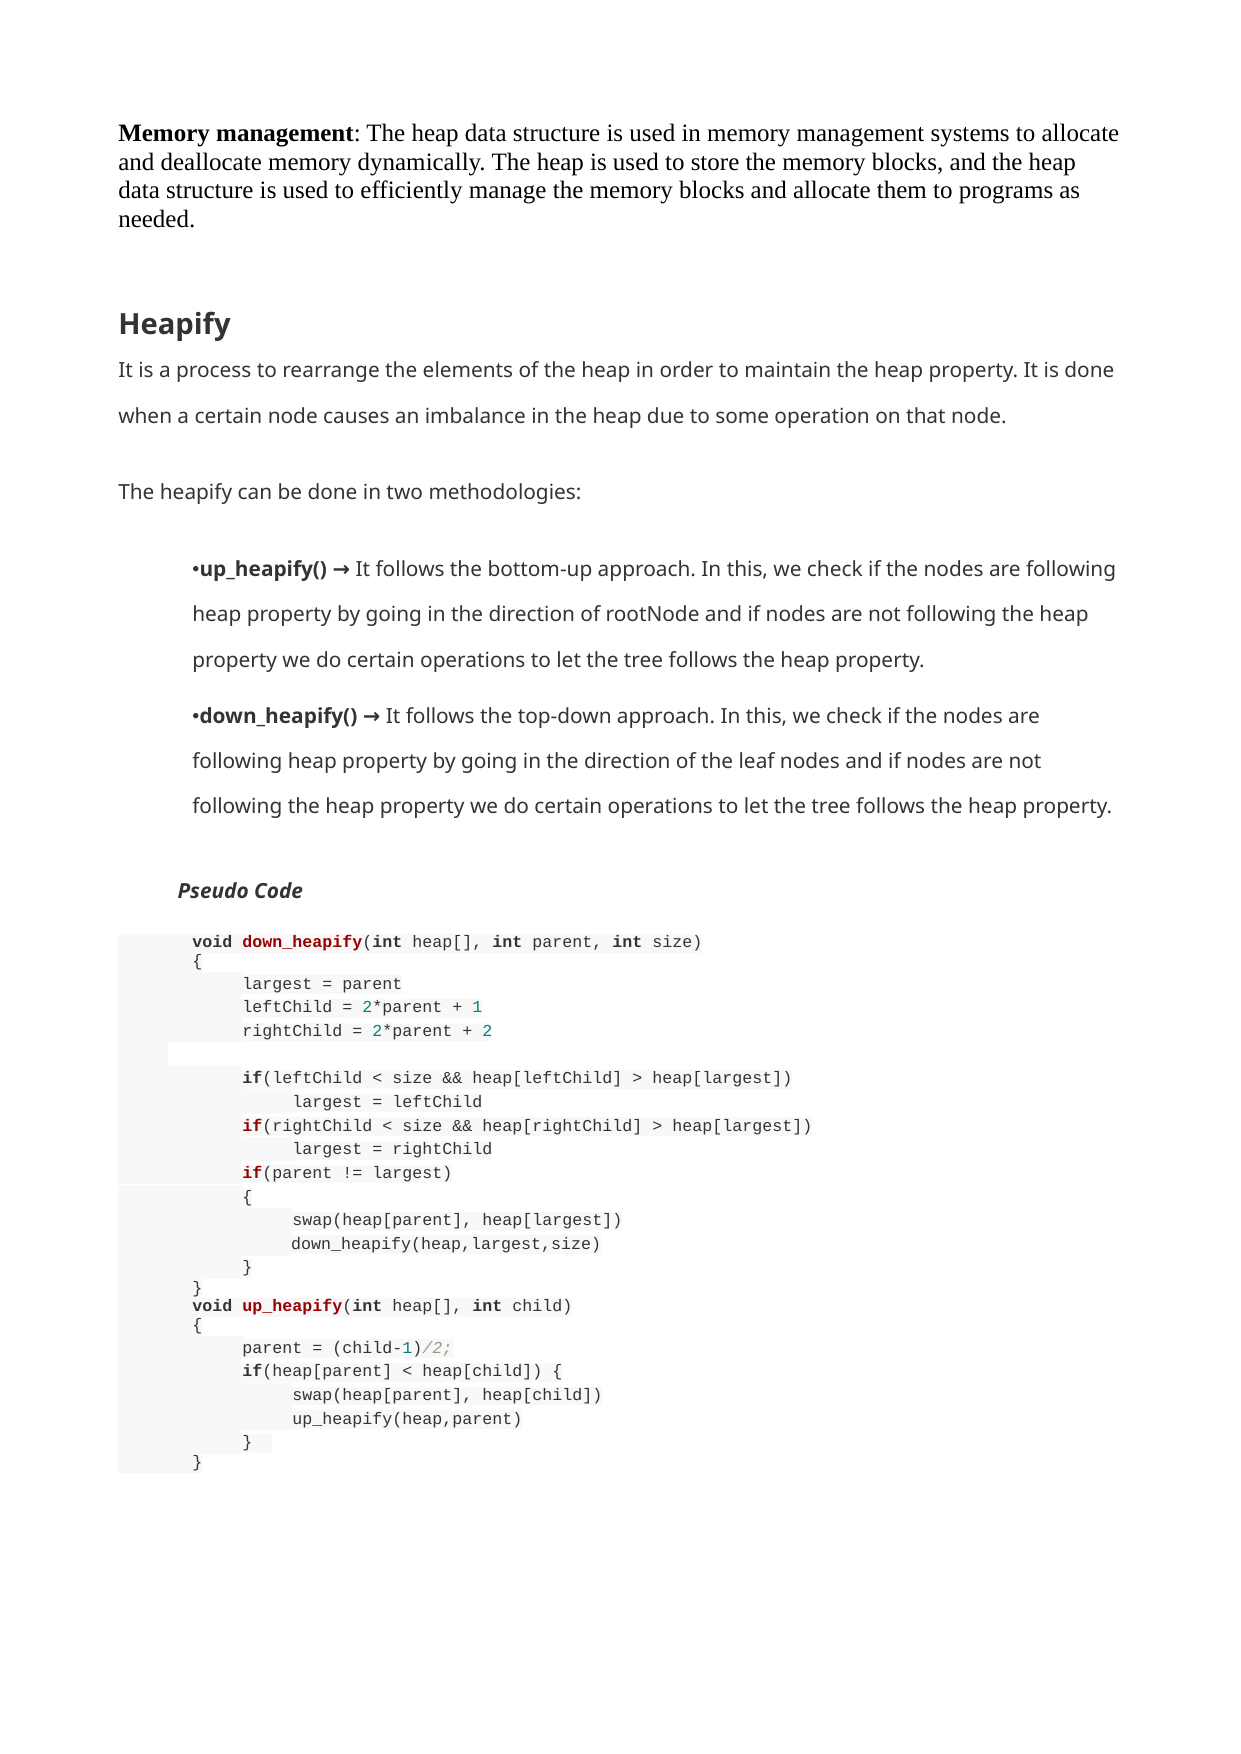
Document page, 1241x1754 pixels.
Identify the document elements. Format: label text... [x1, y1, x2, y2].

text rightChild = 2*parent + 2 [118, 1019, 1122, 1043]
text largest = parent [118, 972, 1122, 995]
text swap(heap[parent], heap[largest]) [118, 1208, 1122, 1232]
text The heapify can be done in two methodologies: [118, 477, 1122, 506]
list down_heapify() → It follows the top-down approach. In this, we check if the nodes are following heap property by going in the direction of the leaf nodes and if nodes are not following the heap property we do certain operations to let the tree follows the heap property. [118, 701, 1122, 820]
text largest = leftChild [118, 1090, 1122, 1114]
text } [118, 1454, 1122, 1473]
list up_heapify() → It follows the bottom-up approach. In this, we check if the nodes are following heap property by going in the direction of rootNode and if nodes are not following the heap property we do certain operations to let the tree follows the heap property. [118, 554, 1122, 673]
text largest = rightChild [118, 1137, 1122, 1161]
text swap(heap[parent], heap[child]) [118, 1383, 1122, 1407]
text Pseudo Code [177, 876, 1063, 904]
text { [118, 1184, 1122, 1208]
text if(leftChild < size && heap[leftChild] > heap[largest]) [118, 1066, 1122, 1090]
text if(rightChild < size && heap[rightChild] > heap[largest]) [118, 1114, 1122, 1137]
text void down_heapify(int heap[], int parent, int size) [118, 934, 1122, 953]
text It is a process to rearrange the elements of the heap in order to maintain the heap property. It is done when a certain node causes an imbalance in the heap due to some operation on that node. [118, 355, 1122, 429]
text } [118, 1430, 1122, 1454]
text up_heapify(heap,parent) [118, 1407, 1122, 1430]
text { [118, 953, 1122, 972]
text leftChild = 2*parent + 1 [118, 995, 1122, 1019]
text void up_heapify(int heap[], int child) [118, 1298, 1122, 1317]
text if(heap[parent] < heap[child]) { [118, 1359, 1122, 1383]
text parent = (child-1)/2; [118, 1336, 1122, 1359]
text down_heapify(heap,largest,size) [118, 1232, 1122, 1256]
text } [118, 1256, 1122, 1279]
text { [118, 1317, 1122, 1336]
text Memory management: The heap data structure is used in memory management systems to allocate and deallocate memory dynamically. The heap is used to store the memory blocks, and the heap data structure is used to efficiently manage the memory blocks and allocate them to programs as needed. [118, 118, 1122, 233]
subtitle Heapify [118, 303, 1122, 343]
text } [118, 1279, 1122, 1298]
text if(parent != largest) [118, 1161, 1122, 1184]
